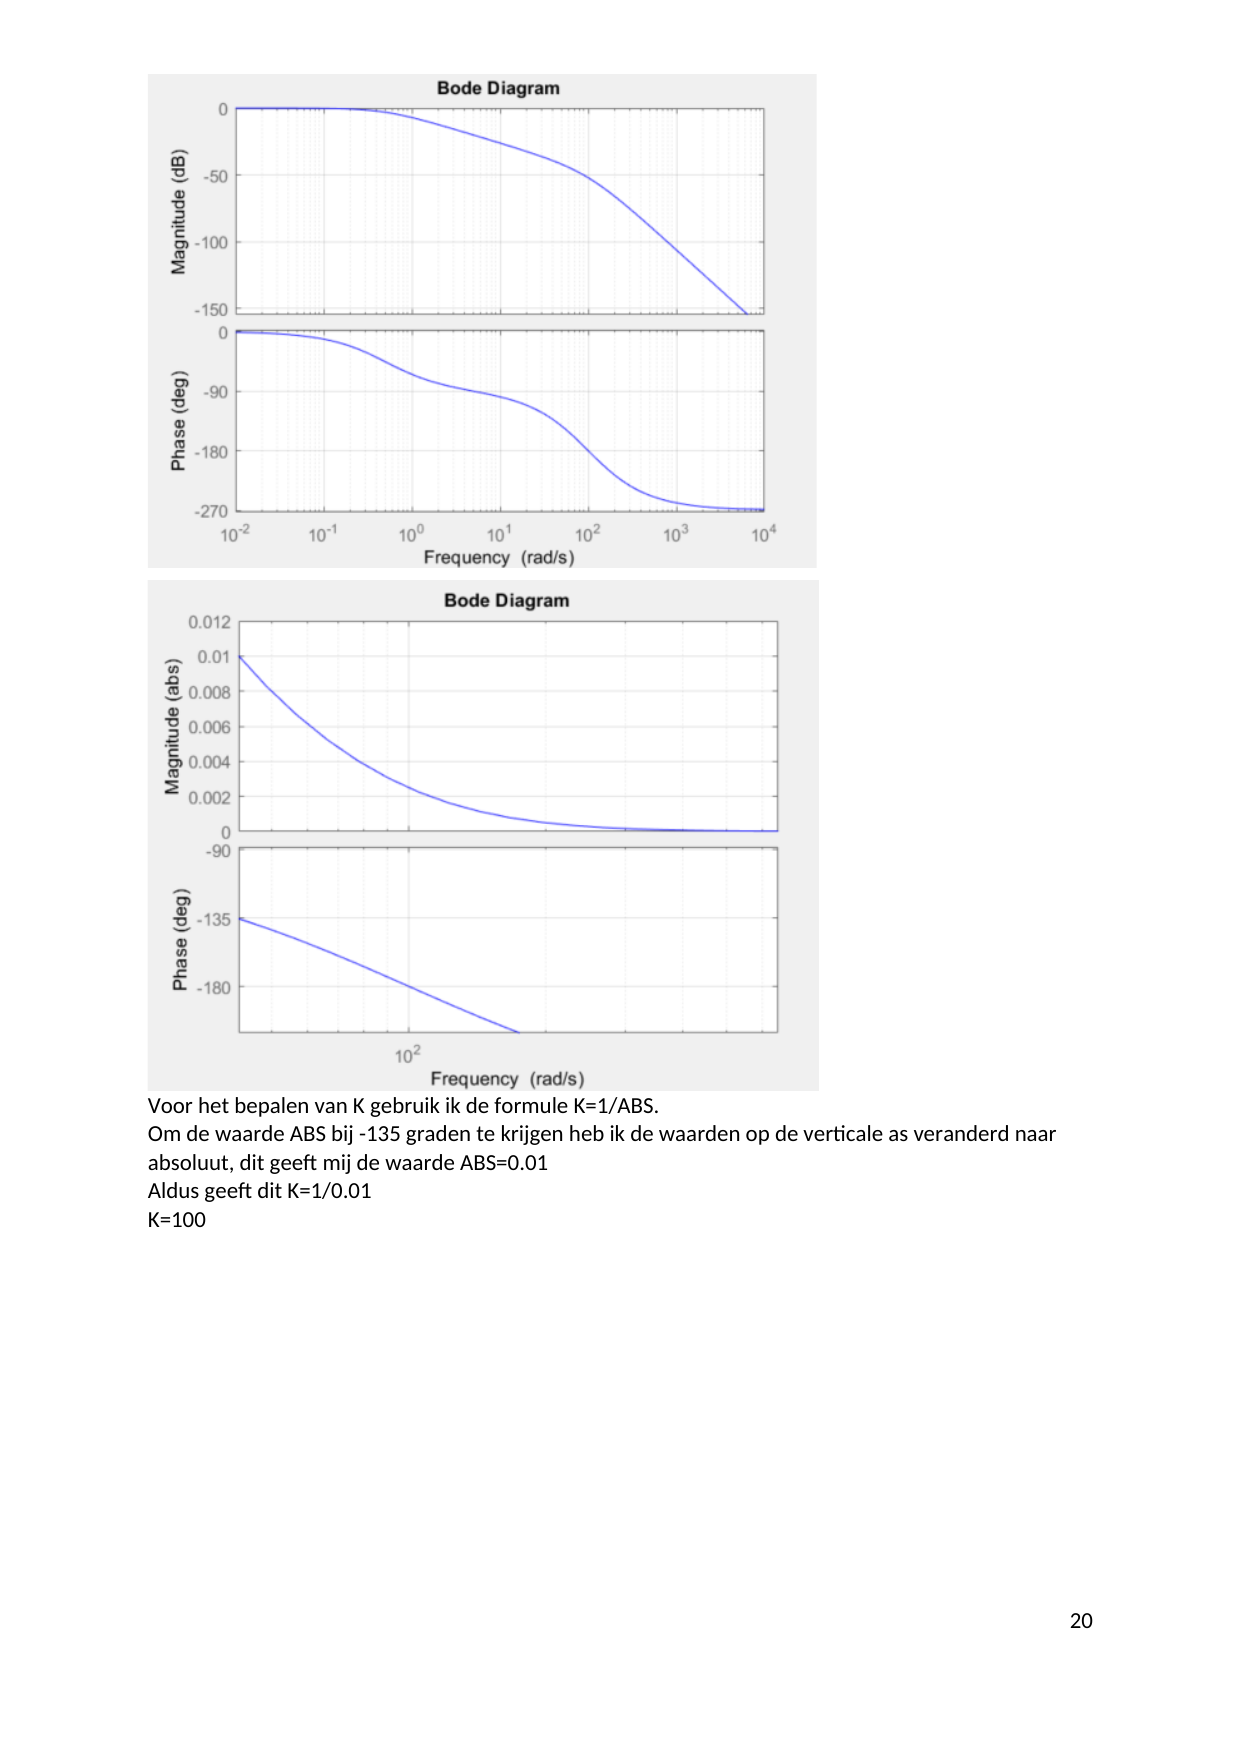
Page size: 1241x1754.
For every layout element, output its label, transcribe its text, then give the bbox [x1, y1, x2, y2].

text Voor het bepalen van K gebruik ik de formule K=1/ABS. Om de waarde ABS bij -135 graden te krijgen heb ik de waarden op de verticale as veranderd naar absoluut, dit geeft mij de waarde ABS=0.01 Aldus geeft dit K=1/0.01 K=100 [148, 74, 1093, 1233]
